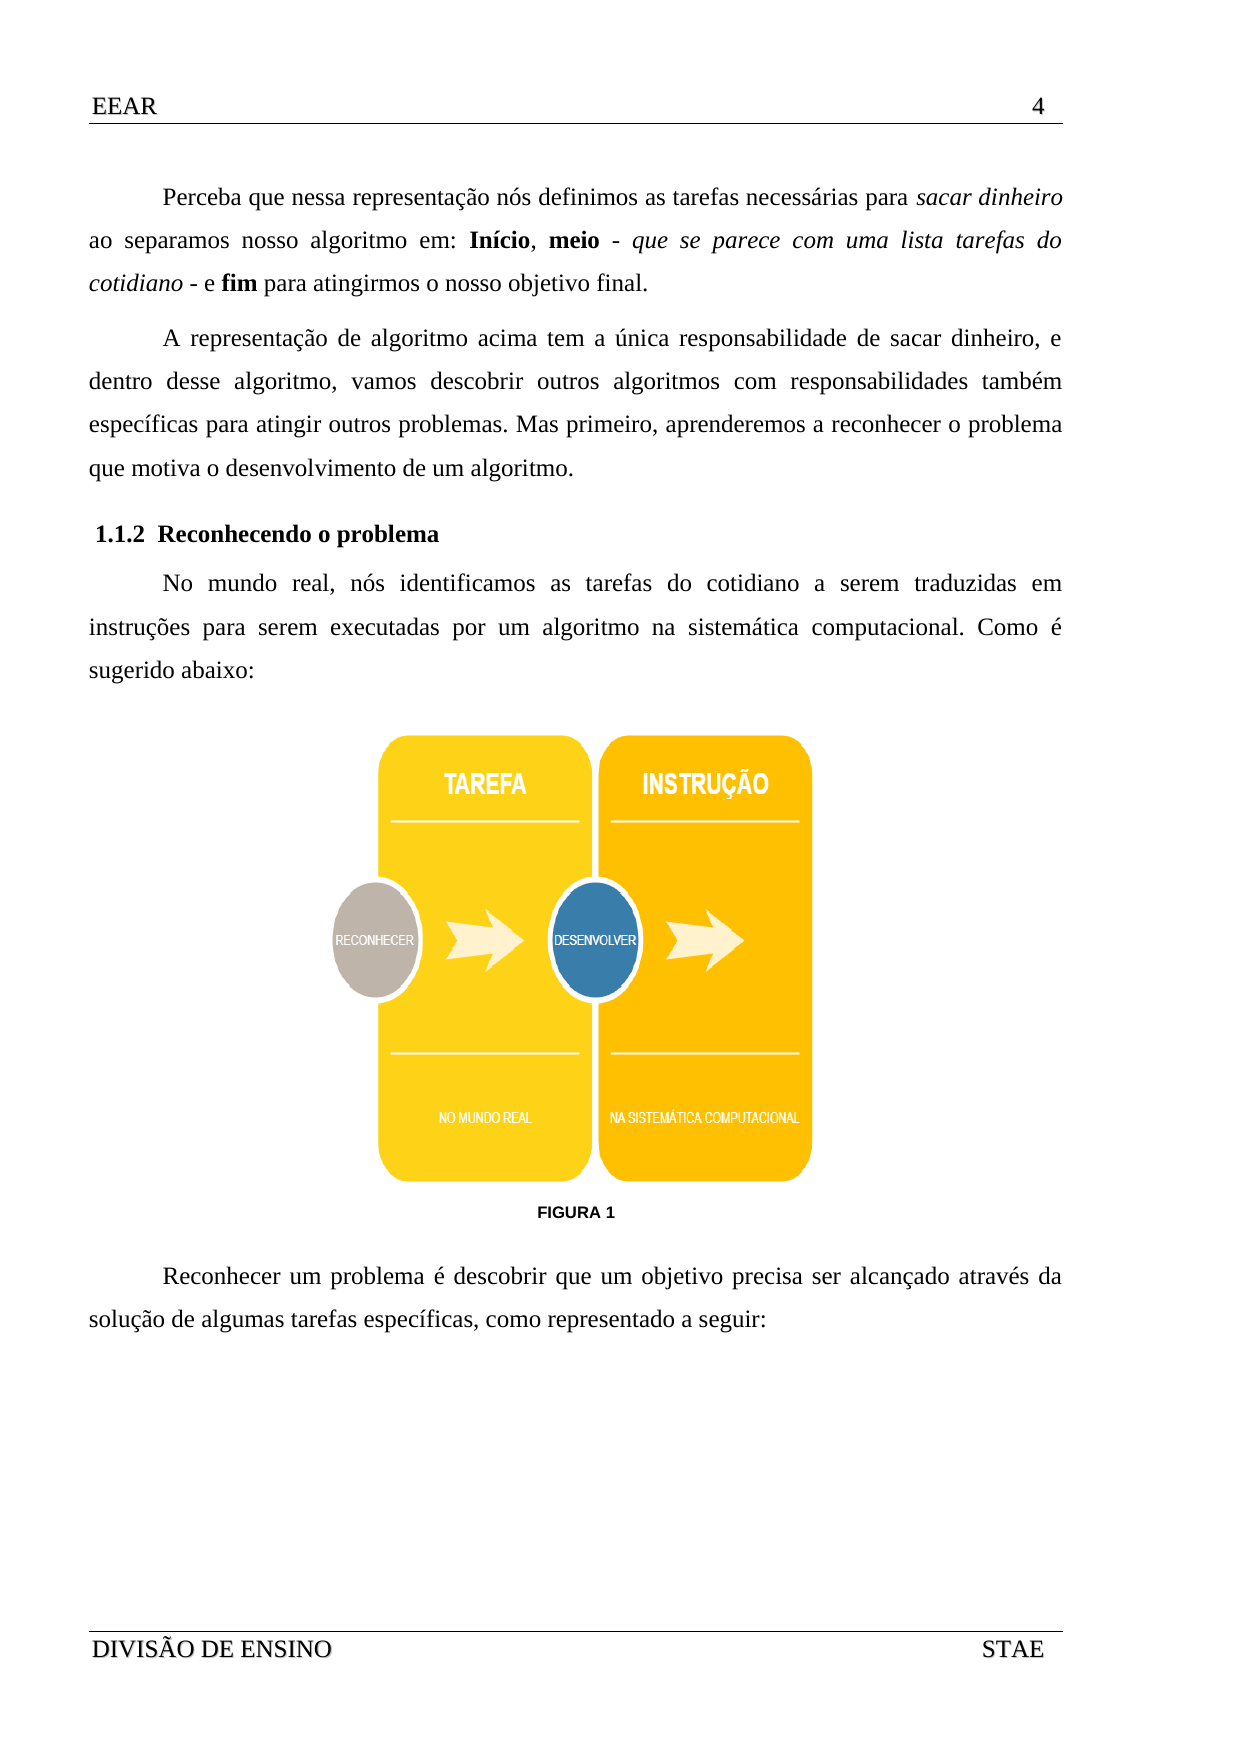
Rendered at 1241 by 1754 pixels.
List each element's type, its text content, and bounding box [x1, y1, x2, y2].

text Figura 1 [328, 1190, 824, 1222]
text Perceba que nessa representação nós definimos as tarefas necessárias para sacar dinheiro ao separamos nosso algoritmo em: Início, meio - que se parece com uma lista tarefas do cotidiano - e fim para atingirmos o nosso objetivo final. [89, 182, 1063, 297]
text Reconhecer um problema é descobrir que um objetivo precisa ser alcançado através da solução de algumas tarefas específicas, como representado a seguir: [89, 1261, 1063, 1333]
picture [327, 727, 824, 1190]
text A representação de algoritmo acima tem a única responsabilidade de sacar dinheiro, e dentro desse algoritmo, vamos descobrir outros algoritmos com responsabilidades também específicas para atingir outros problemas. Mas primeiro, aprenderemos a reconhecer o problema que motiva o desenvolvimento de um algoritmo. [89, 323, 1063, 481]
subtitle Reconhecendo o problema [89, 519, 1063, 548]
text No mundo real, nós identificamos as tarefas do cotidiano a serem traduzidas em instruções para serem executadas por um algoritmo na sistemática computacional. Como é sugerido abaixo: [89, 568, 1063, 683]
